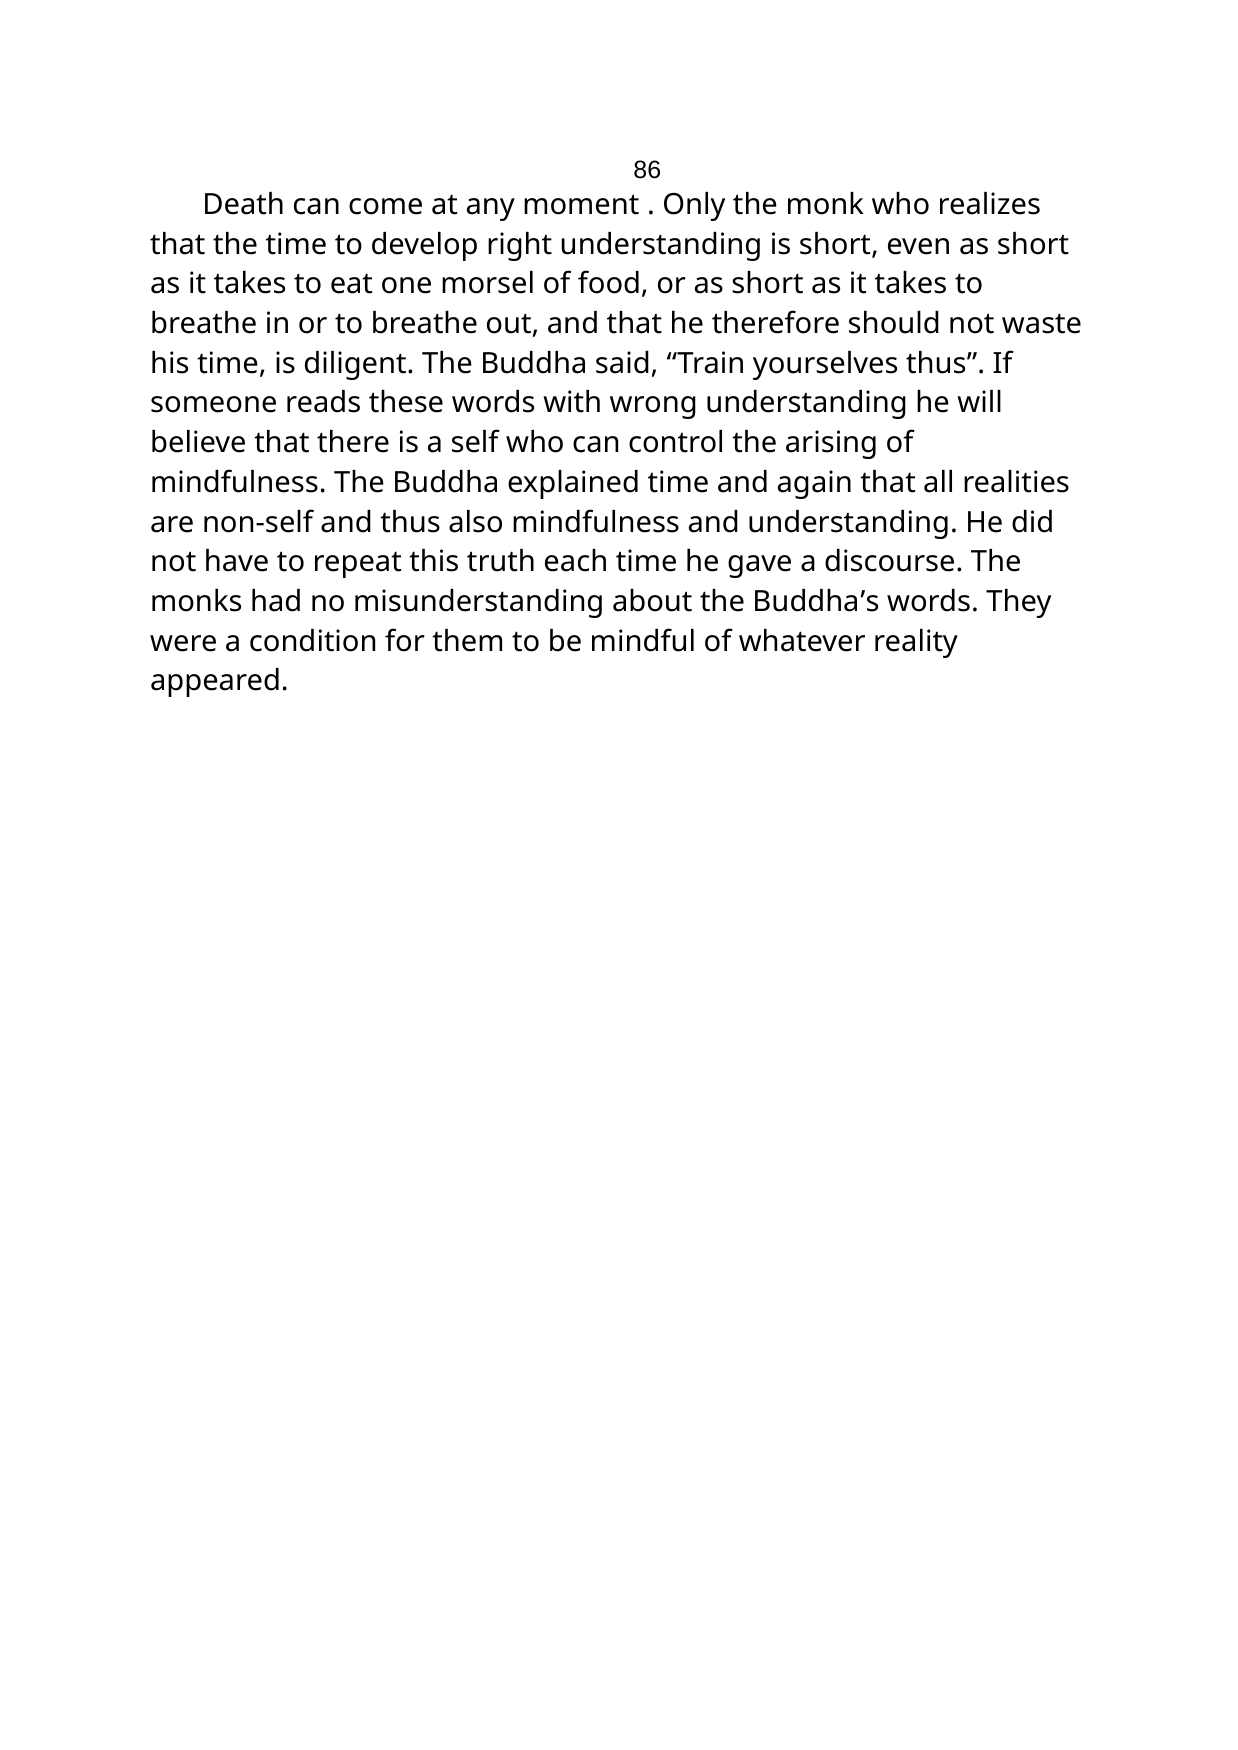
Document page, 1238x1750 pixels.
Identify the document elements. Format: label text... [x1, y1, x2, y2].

text Death can come at any moment . Only the monk who realizes that the time to develop right understanding is short, even as short as it takes to eat one morsel of food, or as short as it takes to breathe in or to breathe out, and that he therefore should not waste his time, is diligent. The Buddha said, “Train yourselves thus”. If someone reads these words with wrong understanding he will believe that there is a self who can control the arising of mindfulness. The Buddha explained time and again that all realities are non-self and thus also mindfulness and understanding. He did not have to repeat this truth each time he gave a discourse. The monks had no misunderstanding about the Buddha’s words. They were a condition for them to be mindful of whatever reality appeared. [150, 183, 1087, 699]
